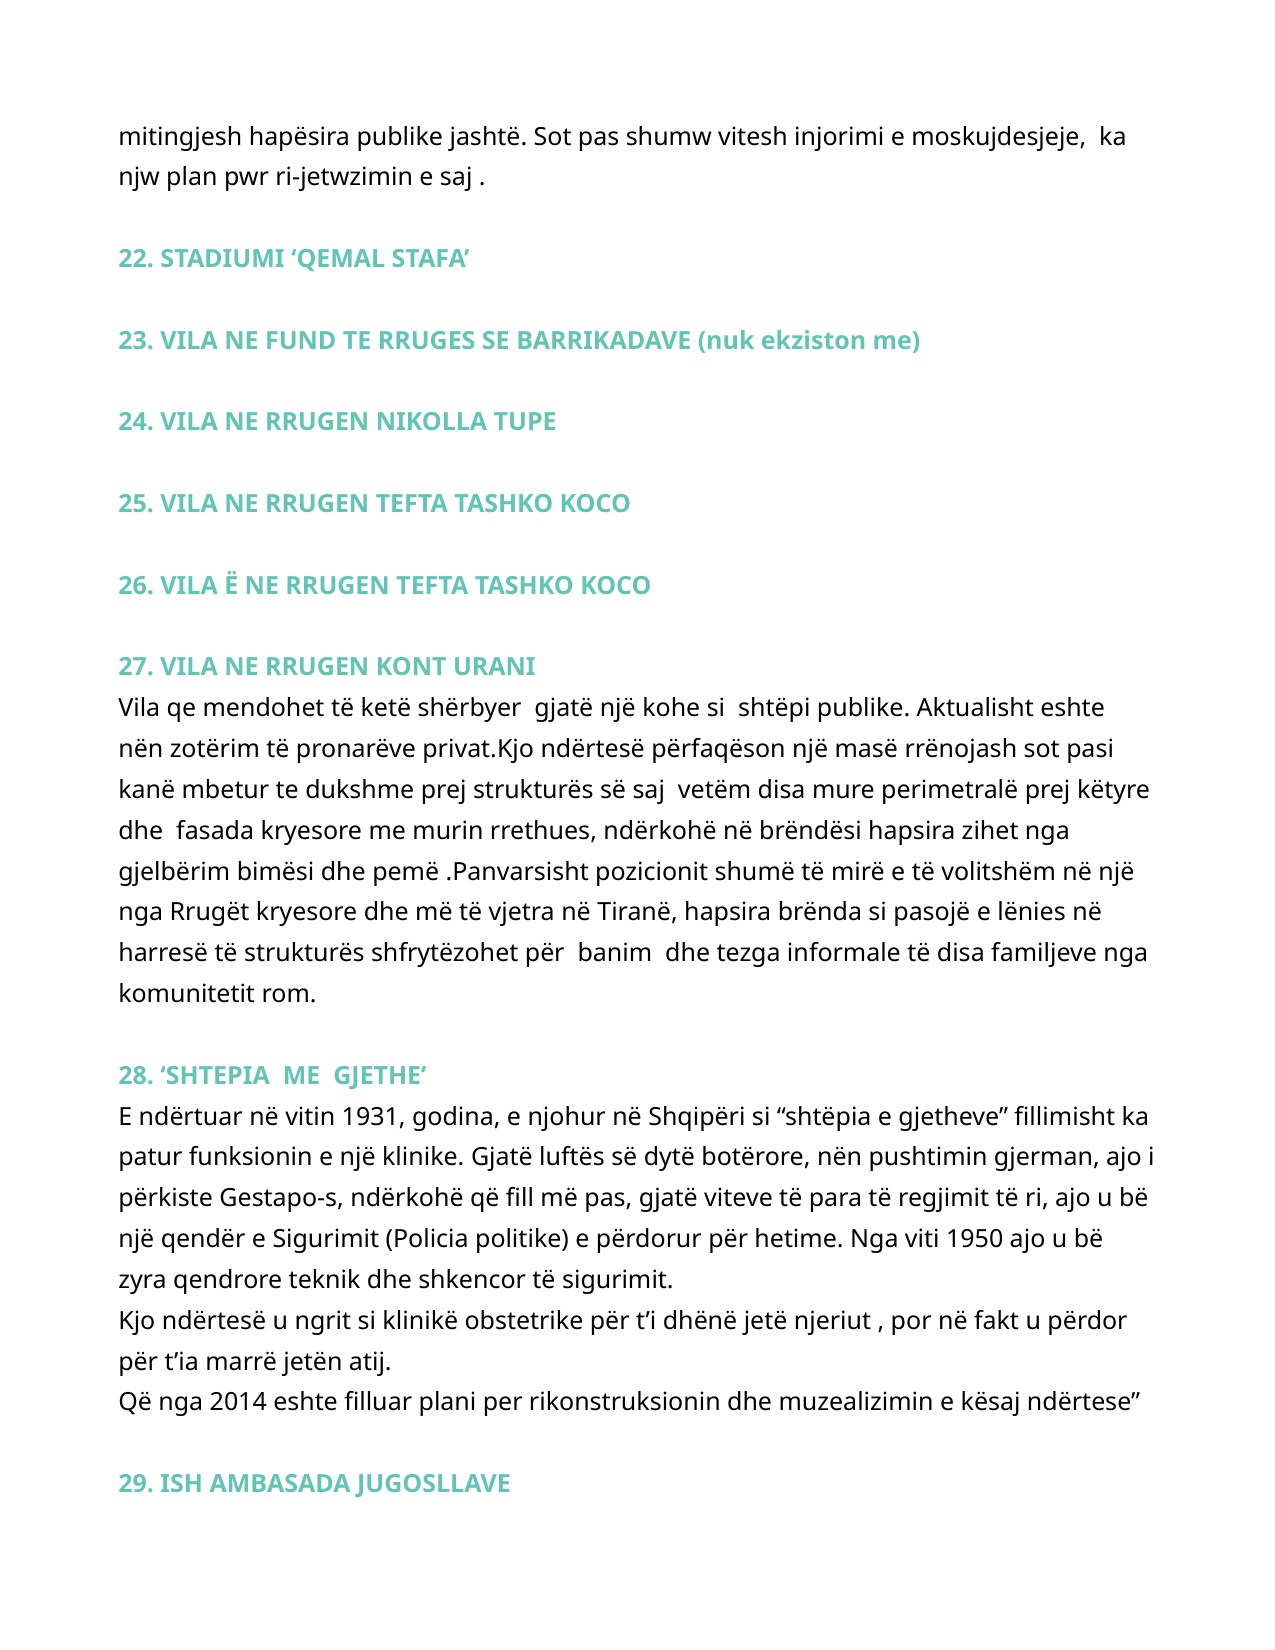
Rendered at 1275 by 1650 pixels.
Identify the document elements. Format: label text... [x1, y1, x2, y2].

text 23. VILA NE FUND TE RRUGES SE BARRIKADAVE (nuk ekziston me) [118, 322, 1157, 356]
text Vila qe mendohet të ketë shërbyer gjatë një kohe si shtëpi publike. Aktualisht eshte nën zotërim të pronarëve privat.Kjo ndërtesë përfaqëson një masë rrënojash sot pasi kanë mbetur te dukshme prej strukturës së saj vetëm disa mure perimetralë prej këtyre dhe fasada kryesore me murin rrethues, ndërkohë në brëndësi hapsira zihet nga gjelbërim bimësi dhe pemë .Panvarsisht pozicionit shumë të mirë e të volitshëm në një nga Rrugët kryesore dhe më të vjetra në Tiranë, hapsira brënda si pasojë e lënies në harresë të strukturës shfrytëzohet për banim dhe tezga informale të disa familjeve nga komunitetit rom. [118, 690, 1157, 1010]
text 25. VILA NE RRUGEN TEFTA TASHKO KOCO [118, 486, 1157, 520]
text E ndërtuar në vitin 1931, godina, e njohur në Shqipëri si “shtëpia e gjetheve” fillimisht ka patur funksionin e një klinike. Gjatë luftës së dytë botërore, nën pushtimin gjerman, ajo i përkiste Gestapo-s, ndërkohë që fill më pas, gjatë viteve të para të regjimit të ri, ajo u bë një qendër e Sigurimit (Policia politike) e përdorur për hetime. Nga viti 1950 ajo u bë zyra qendrore teknik dhe shkencor të sigurimit. [118, 1098, 1157, 1296]
text 27. VILA NE RRUGEN KONT URANI [118, 649, 1157, 683]
text 26. VILA Ë NE RRUGEN TEFTA TASHKO KOCO [118, 567, 1157, 601]
text Që nga 2014 eshte filluar plani per rikonstruksionin dhe muzealizimin e kësaj ndërtese” [118, 1384, 1157, 1418]
text mitingjesh hapësira publike jashtë. Sot pas shumw vitesh injorimi e moskujdesjeje, ka njw plan pwr ri-jetwzimin e saj . [118, 118, 1157, 193]
text 28. ‘SHTEPIA ME GJETHE’ [118, 1057, 1157, 1091]
text 22. STADIUMI ‘QEMAL STAFA’ [118, 241, 1157, 275]
text Kjo ndërtesë u ngrit si klinikë obstetrike për t’i dhënë jetë njeriut , por në fakt u përdor për t’ia marrë jetën atij. [118, 1302, 1157, 1377]
text 29. ISH AMBASADA JUGOSLLAVE [118, 1466, 1157, 1500]
text 24. VILA NE RRUGEN NIKOLLA TUPE [118, 404, 1157, 438]
